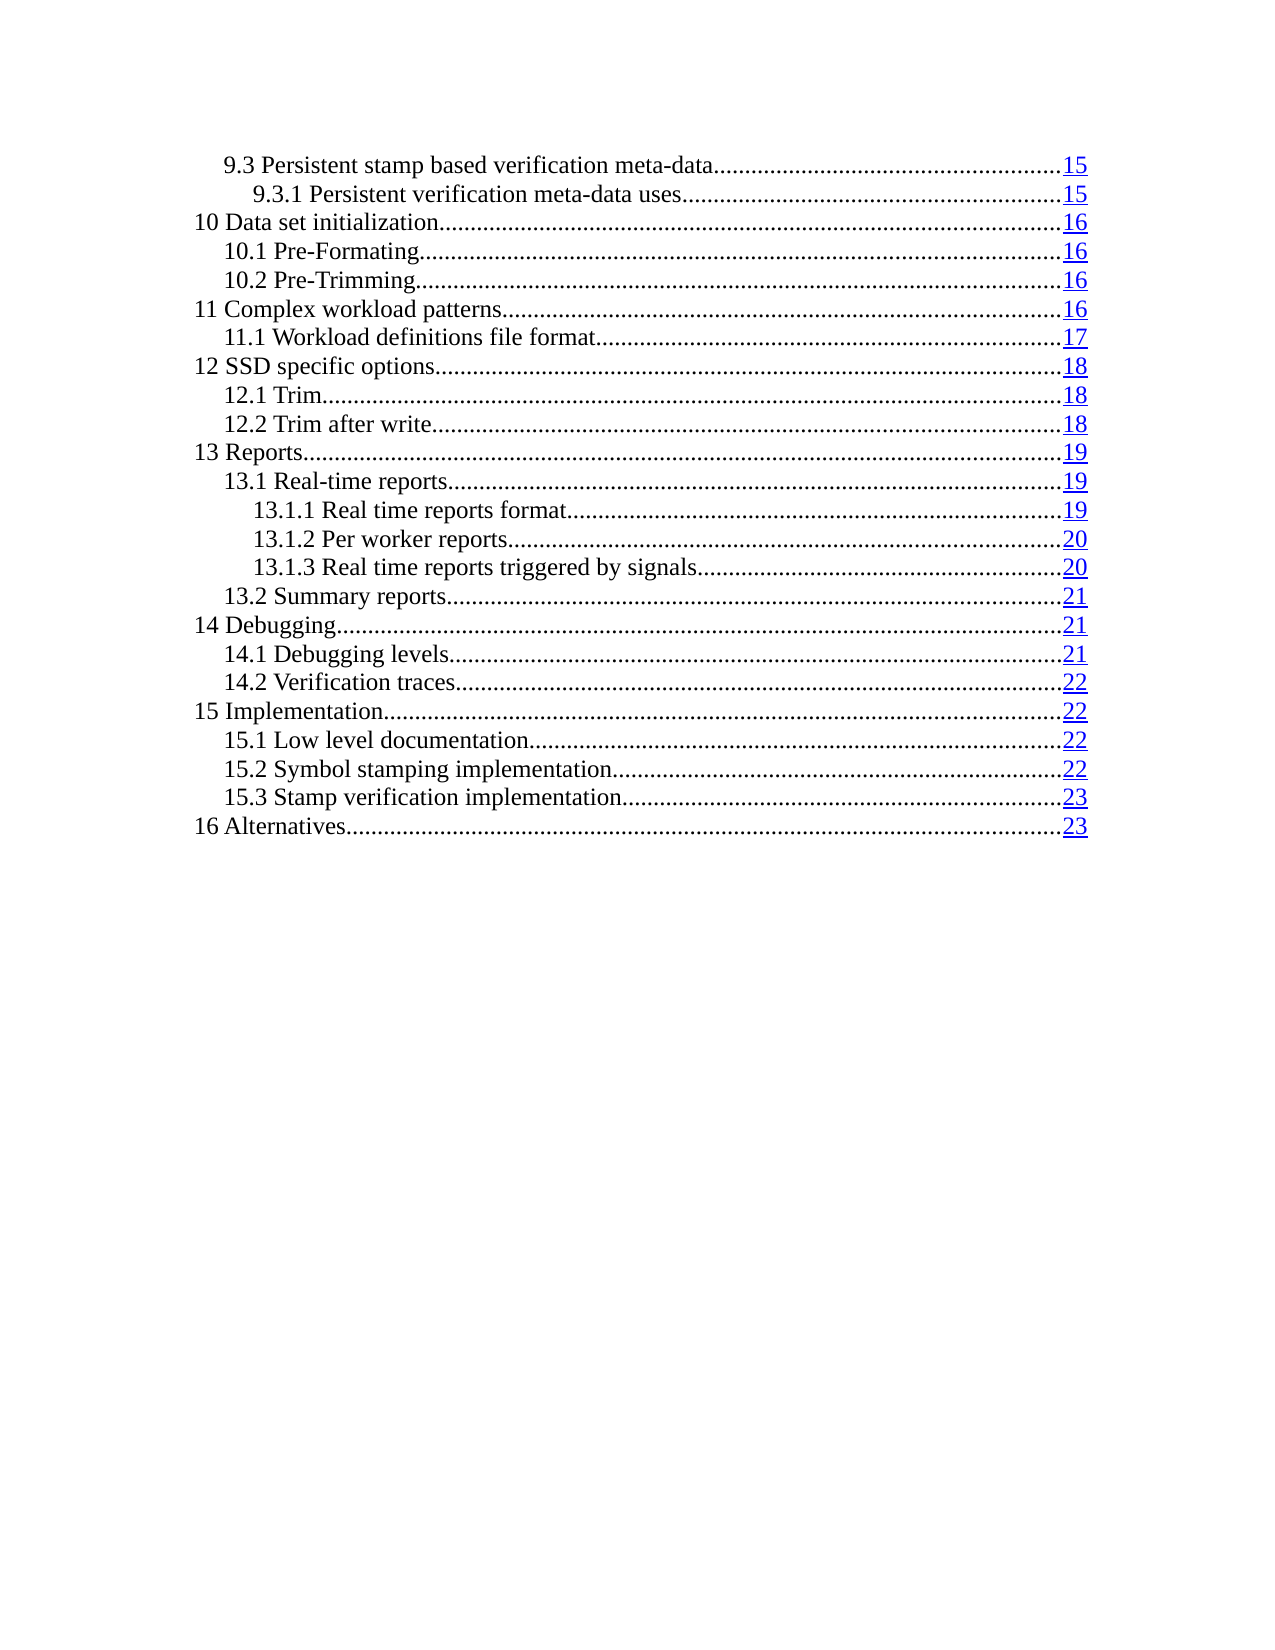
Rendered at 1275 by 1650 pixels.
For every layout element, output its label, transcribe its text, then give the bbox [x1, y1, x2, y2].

text 9.3.1 Persistent verification meta-data uses 15 [246, 179, 1087, 207]
text 15.2 Symbol stamping implementation 22 [217, 754, 1087, 782]
text 15.3 Stamp verification implementation 23 [217, 782, 1087, 811]
text 16 Alternatives 23 [187, 811, 1087, 840]
text 13.1.1 Real time reports format 19 [246, 495, 1087, 524]
text 14.1 Debugging levels 21 [217, 639, 1087, 667]
text 15.1 Low level documentation 22 [217, 725, 1087, 754]
text 11 Complex workload patterns 16 [187, 294, 1087, 322]
text 10 Data set initialization 16 [187, 207, 1087, 236]
text 13.2 Summary reports 21 [217, 581, 1087, 610]
text 14.2 Verification traces 22 [217, 667, 1087, 696]
text 13.1.2 Per worker reports 20 [246, 524, 1087, 552]
text 9.3 Persistent stamp based verification meta-data 15 [217, 150, 1087, 179]
text 14 Debugging 21 [187, 610, 1087, 639]
text 10.2 Pre-Trimming 16 [217, 265, 1087, 294]
text 13.1 Real-time reports 19 [217, 466, 1087, 495]
text 12.1 Trim 18 [217, 380, 1087, 409]
text 12 SSD specific options 18 [187, 351, 1087, 380]
text 15 Implementation 22 [187, 696, 1087, 725]
text 13 Reports 19 [187, 437, 1087, 466]
text 10.1 Pre-Formating 16 [217, 236, 1087, 265]
text 11.1 Workload definitions file format 17 [217, 322, 1087, 351]
text 12.2 Trim after write 18 [217, 409, 1087, 437]
text 13.1.3 Real time reports triggered by signals 20 [246, 552, 1087, 581]
